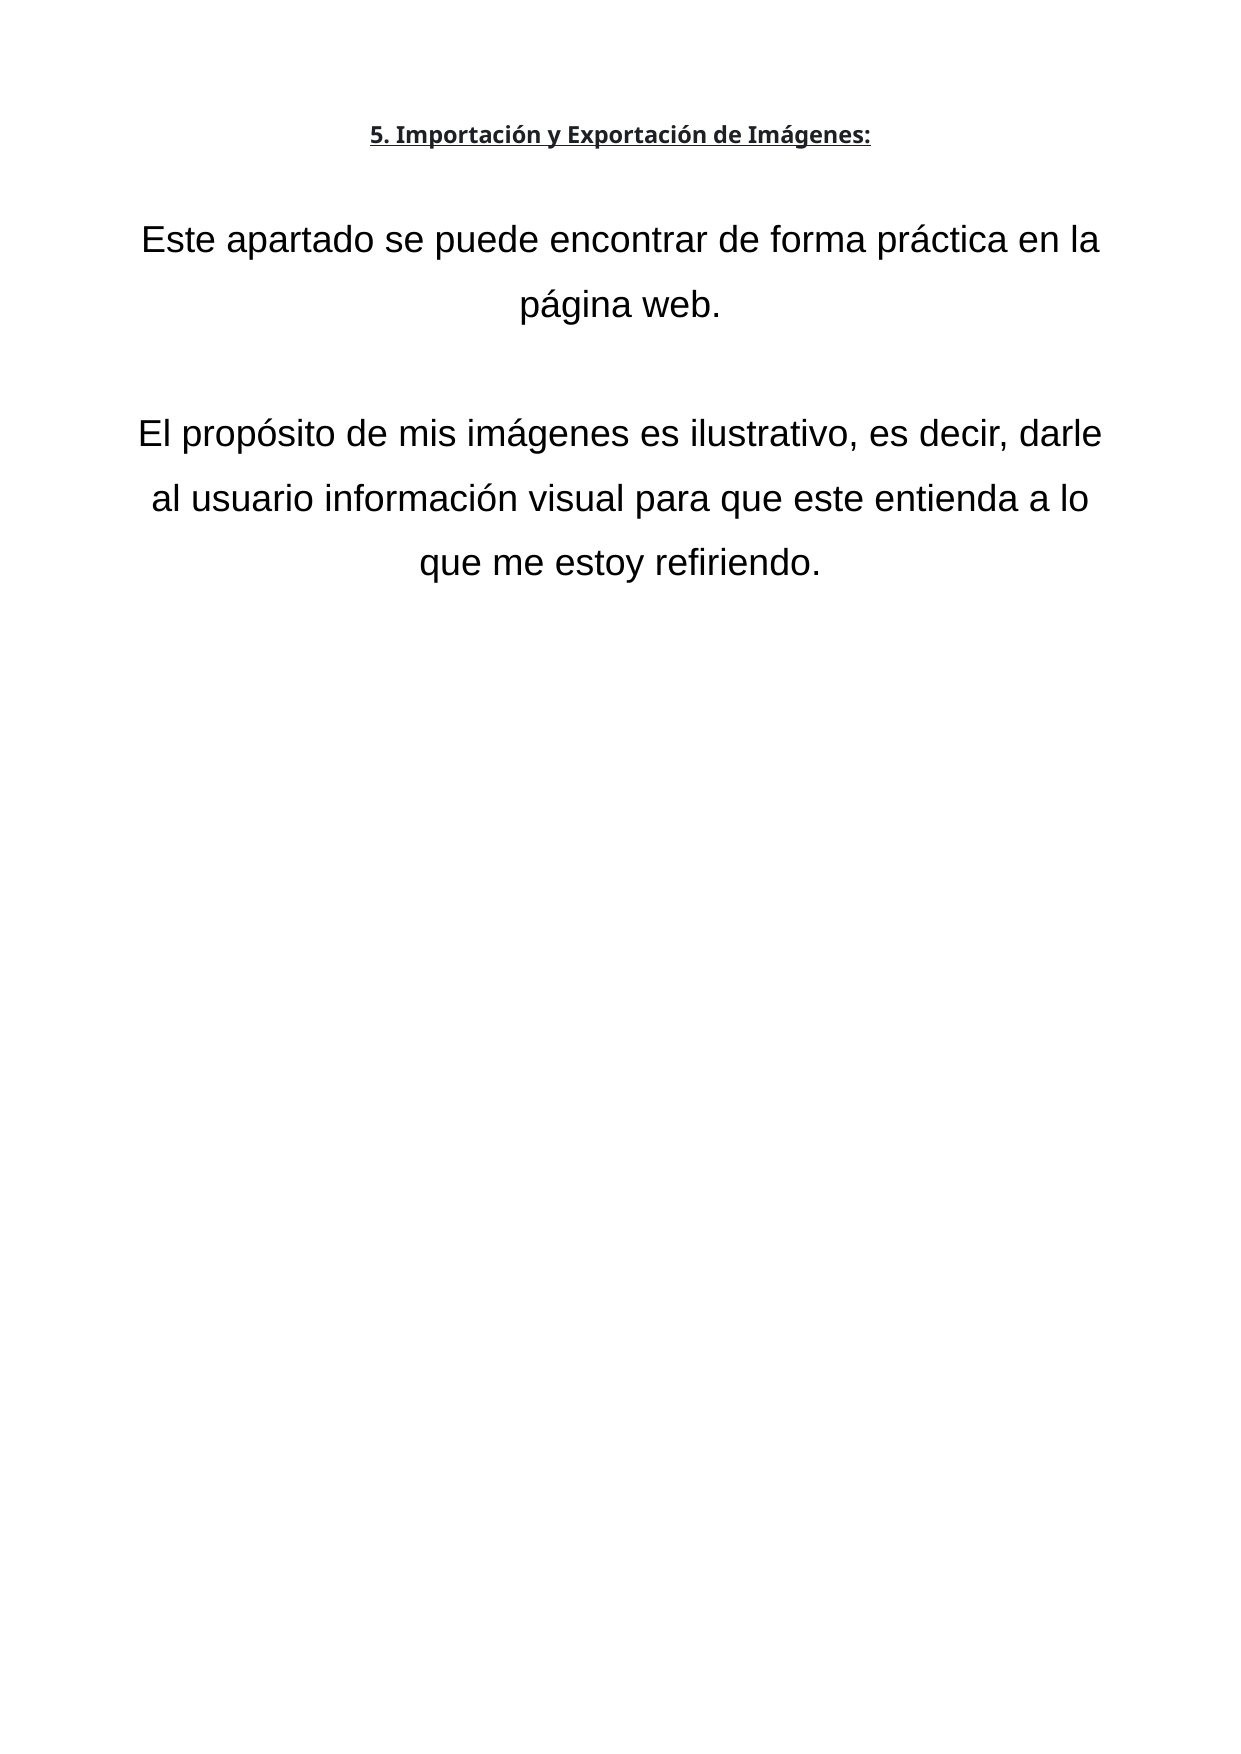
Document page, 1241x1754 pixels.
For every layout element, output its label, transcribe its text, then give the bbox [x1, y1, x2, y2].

text El propósito de mis imágenes es ilustrativo, es decir, darle al usuario información visual para que este entienda a lo que me estoy refiriendo. [118, 411, 1122, 584]
text 5. Importación y Exportación de Imágenes: [118, 118, 1122, 150]
text Este apartado se puede encontrar de forma práctica en la página web. [118, 217, 1122, 325]
